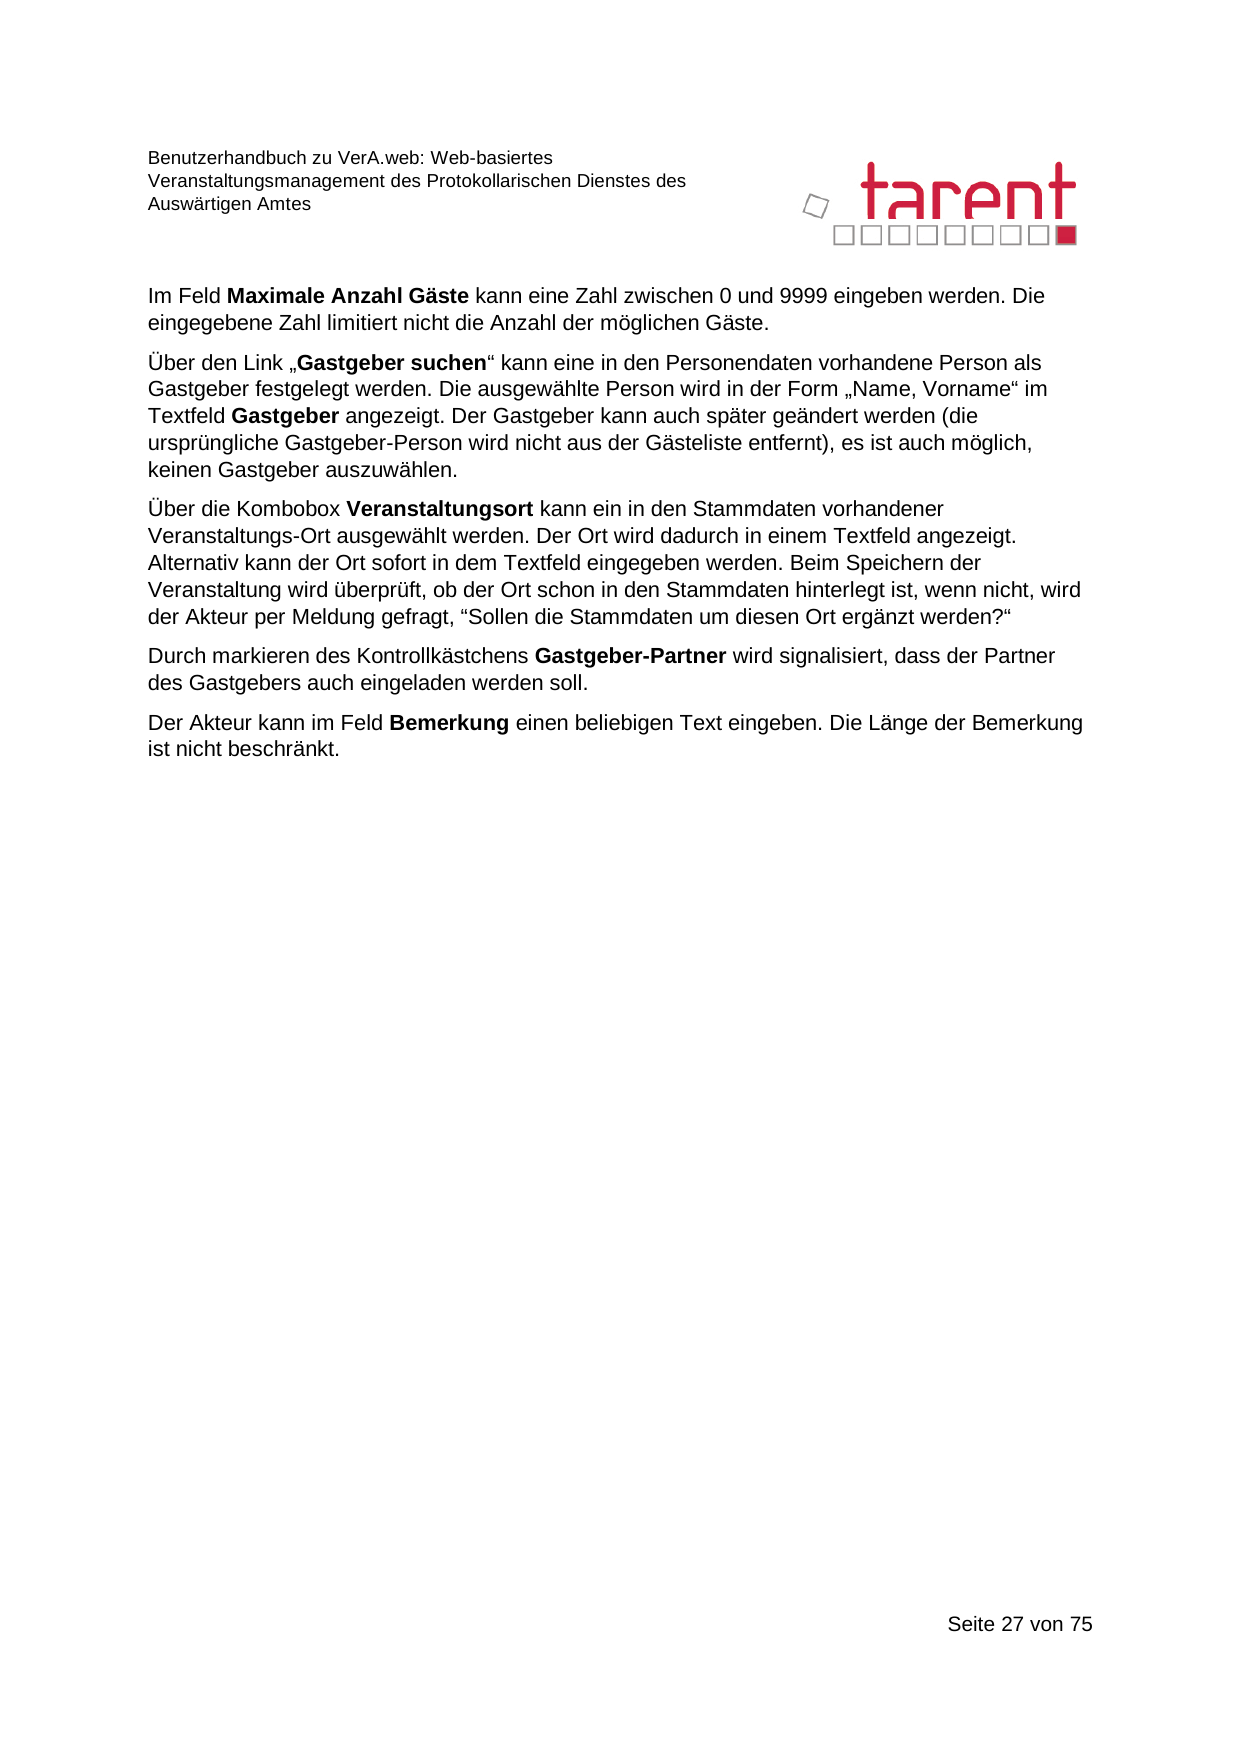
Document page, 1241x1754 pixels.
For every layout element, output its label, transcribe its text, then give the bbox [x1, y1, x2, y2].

text Durch markieren des Kontrollkästchens Gastgeber-Partner wird signalisiert, dass der Partner des Gastgebers auch eingeladen werden soll. [148, 644, 1092, 695]
picture [790, 151, 1091, 255]
text Im Feld Maximale Anzahl Gäste kann eine Zahl zwischen 0 und 9999 eingeben werden. Die eingegebene Zahl limitiert nicht die Anzahl der möglichen Gäste. [148, 284, 1092, 335]
text Über den Link „Gastgeber suchen“ kann eine in den Personendaten vorhandene Person als Gastgeber festgelegt werden. Die ausgewählte Person wird in der Form „Name, Vorname“ im Textfeld Gastgeber angezeigt. Der Gastgeber kann auch später geändert werden (die ursprüngliche Gastgeber-Person wird nicht aus der Gästeliste entfernt), es ist auch möglich, keinen Gastgeber auszuwählen. [148, 350, 1092, 482]
text Über die Kombobox Veranstaltungsort kann ein in den Stammdaten vorhandener Veranstaltungs-Ort ausgewählt werden. Der Ort wird dadurch in einem Textfeld angezeigt. Alternativ kann der Ort sofort in dem Textfeld eingegeben werden. Beim Speichern der Veranstaltung wird überprüft, ob der Ort schon in den Stammdaten hinterlegt ist, wenn nicht, wird der Akteur per Meldung gefragt, “Sollen die Stammdaten um diesen Ort ergänzt werden?“ [148, 497, 1092, 629]
text Der Akteur kann im Feld Bemerkung einen beliebigen Text eingeben. Die Länge der Bemerkung ist nicht beschränkt. [148, 710, 1092, 761]
